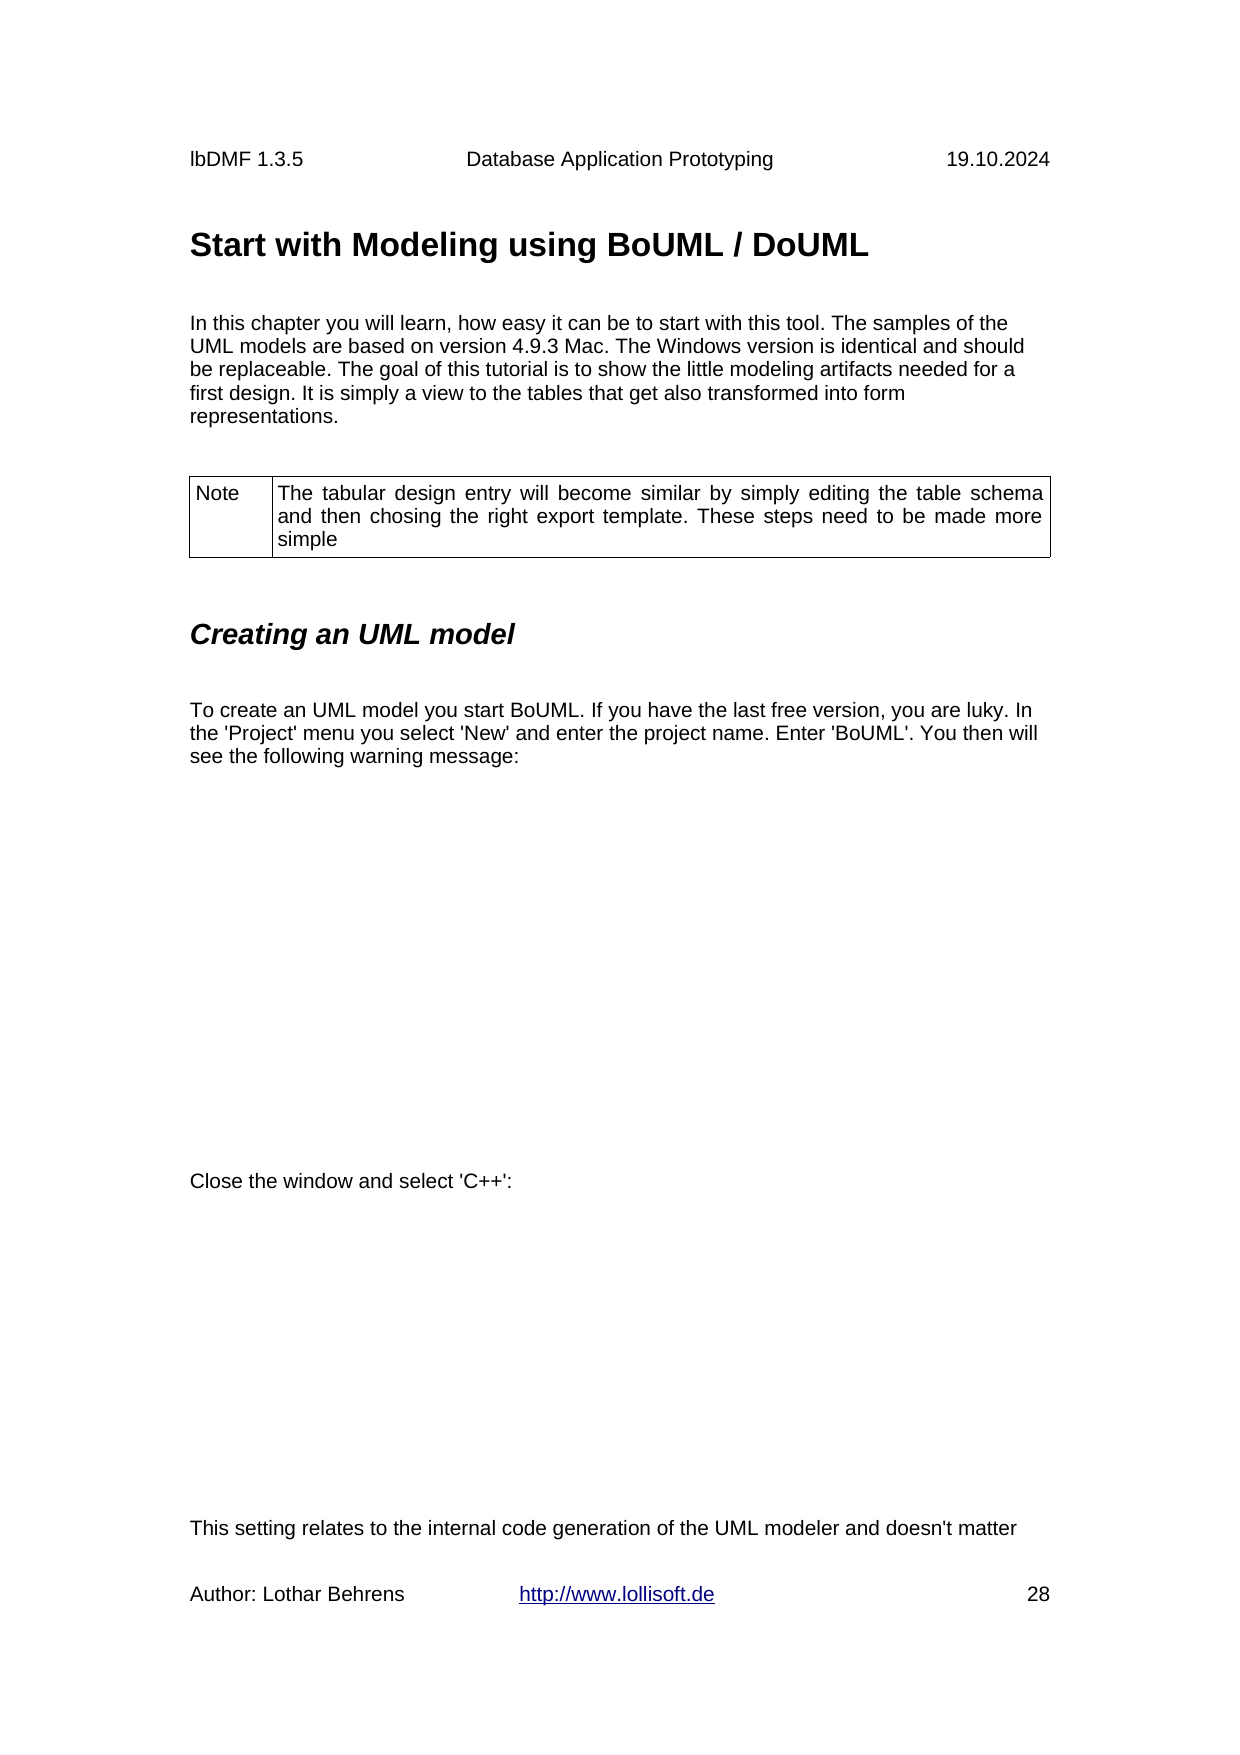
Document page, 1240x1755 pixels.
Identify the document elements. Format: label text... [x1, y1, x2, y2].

text In this chapter you will learn, how easy it can be to start with this tool. The samples of the UML models are based on version 4.9.3 Mac. The Windows version is identical and should be replaceable. The goal of this tutorial is to show the little modeling artifacts needed for a first design. It is simply a view to the tables that get also transformed into form representations. [189, 311, 1050, 427]
text To create an UML model you start BoUML. If you have the last free version, you are luky. In the 'Project' menu you select 'New' and enter the project name. Enter 'BoUML'. You then will see the following warning message: [189, 699, 1050, 768]
table_header Note [190, 477, 272, 557]
subtitle Creating an UML model [189, 618, 1050, 650]
text Close the window and select 'C++': [189, 1169, 1050, 1192]
text This setting relates to the internal code generation of the UML modeler and doesn't matter [189, 1517, 1050, 1540]
subtitle Start with Modeling using BoUML / DoUML [189, 226, 1050, 263]
table_header The tabular design entry will become similar by simply editing the table schema and then chosing the right export template. These steps need to be made more simple [273, 477, 1050, 557]
